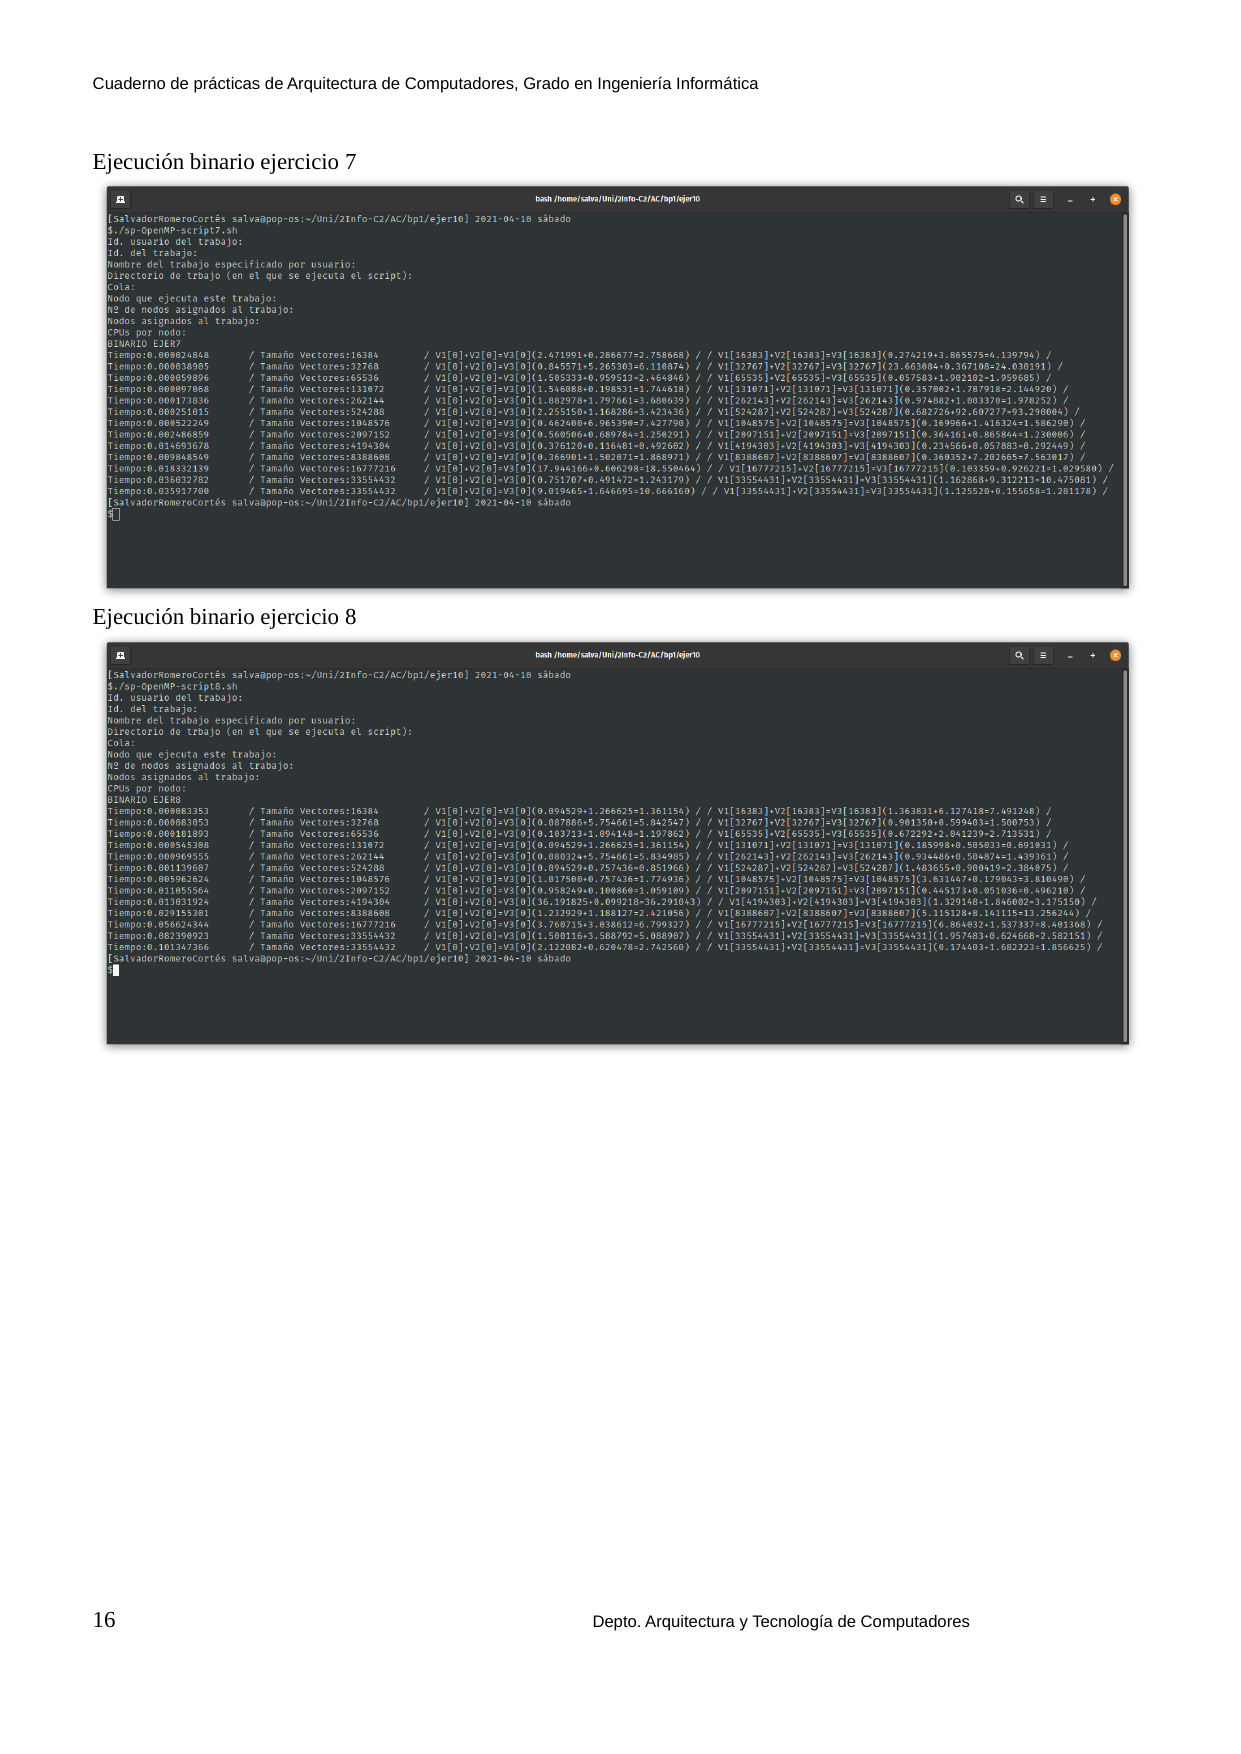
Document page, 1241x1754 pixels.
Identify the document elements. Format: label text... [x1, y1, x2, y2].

text Ejecución binario ejercicio 7 [92, 148, 1143, 174]
text Ejecución binario ejercicio 8 [92, 603, 1143, 630]
